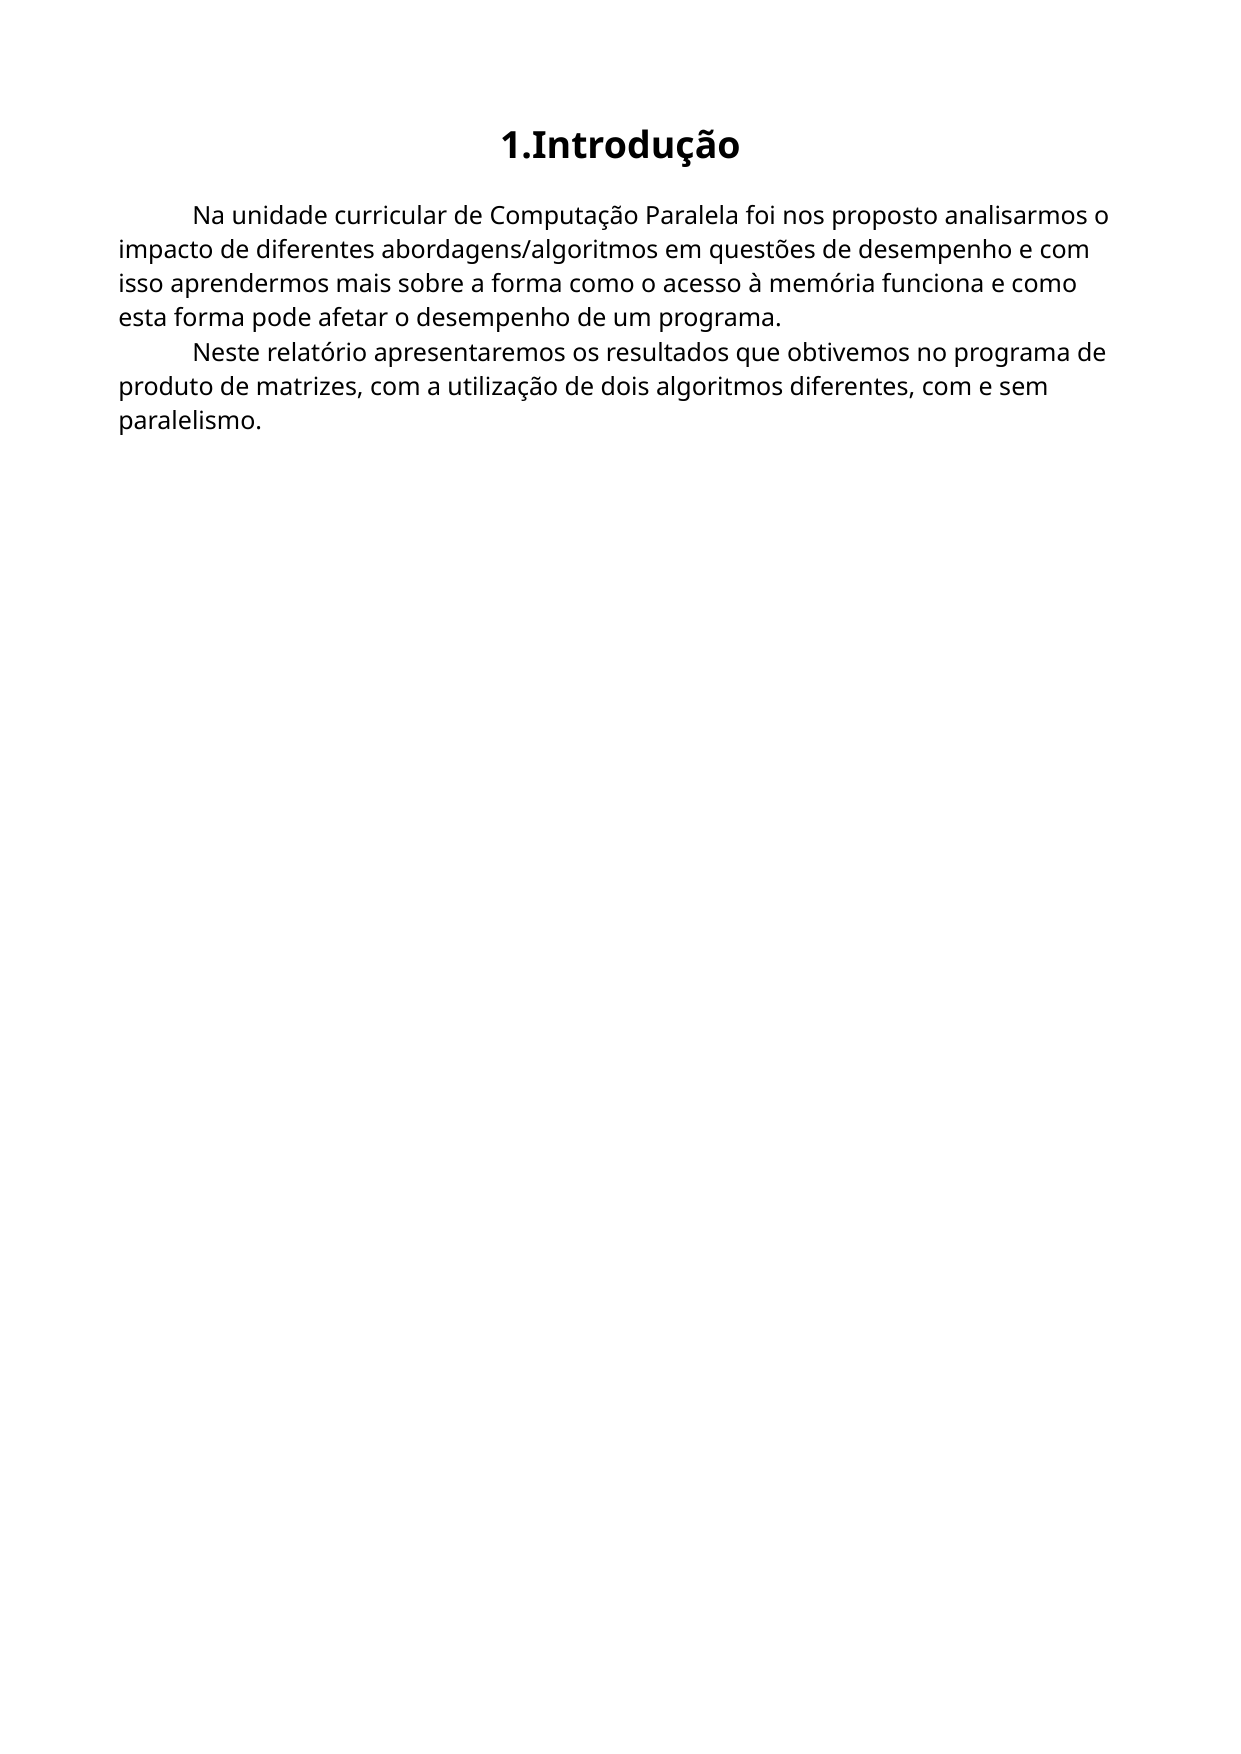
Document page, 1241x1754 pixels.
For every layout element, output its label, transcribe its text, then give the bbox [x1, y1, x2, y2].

text 1.Introdução [118, 118, 1122, 169]
text Na unidade curricular de Computação Paralela foi nos proposto analisarmos o impacto de diferentes abordagens/algoritmos em questões de desempenho e com isso aprendermos mais sobre a forma como o acesso à memória funciona e como esta forma pode afetar o desempenho de um programa. [118, 198, 1122, 334]
text Neste relatório apresentaremos os resultados que obtivemos no programa de produto de matrizes, com a utilização de dois algoritmos diferentes, com e sem paralelismo. [118, 334, 1122, 436]
